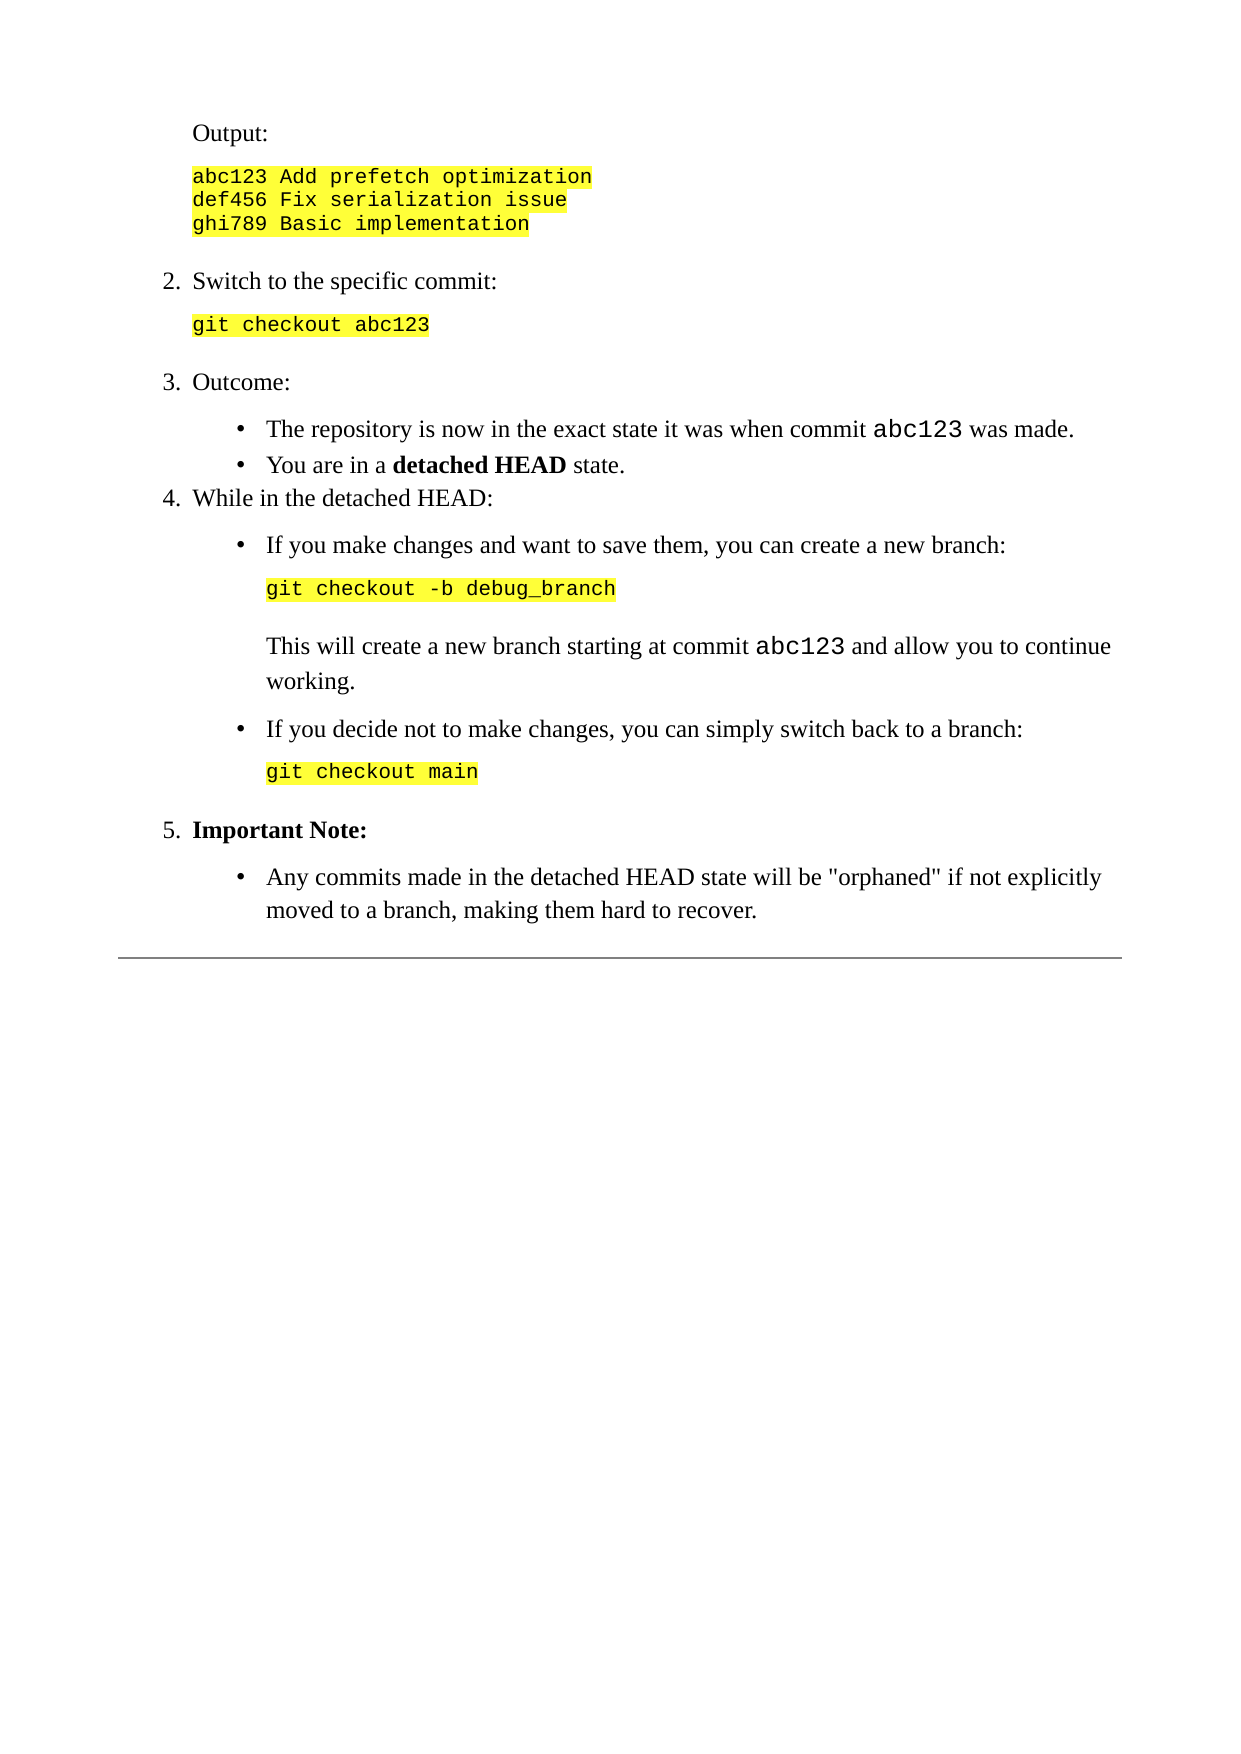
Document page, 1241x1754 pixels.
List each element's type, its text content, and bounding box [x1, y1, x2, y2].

list git checkout -b debug_branch [236, 578, 1122, 602]
list def456 Fix serialization issue [162, 189, 1122, 213]
list The repository is now in the exact state it was when commit abc123 was made. [236, 414, 1122, 445]
list Output: [162, 118, 1122, 147]
list ghi789 Basic implementation [162, 213, 1122, 237]
list Switch to the specific commit: [162, 266, 1122, 295]
list Any commits made in the detached HEAD state will be "orphaned" if not explicitly moved to a branch, making them hard to recover. [236, 862, 1122, 924]
list While in the detached HEAD: [162, 483, 1122, 512]
list Outcome: [162, 367, 1122, 396]
list abc123 Add prefetch optimization [162, 166, 1122, 189]
list git checkout abc123 [162, 314, 1122, 337]
list git checkout main [236, 762, 1122, 785]
list Important Note: [162, 815, 1122, 843]
list If you make changes and want to save them, you can create a new branch: [236, 531, 1122, 559]
list If you decide not to make changes, you can simply switch back to a branch: [236, 714, 1122, 743]
list You are in a detached HEAD state. [236, 450, 1122, 479]
list This will create a new branch starting at commit abc123 and allow you to continue working. [236, 631, 1122, 695]
